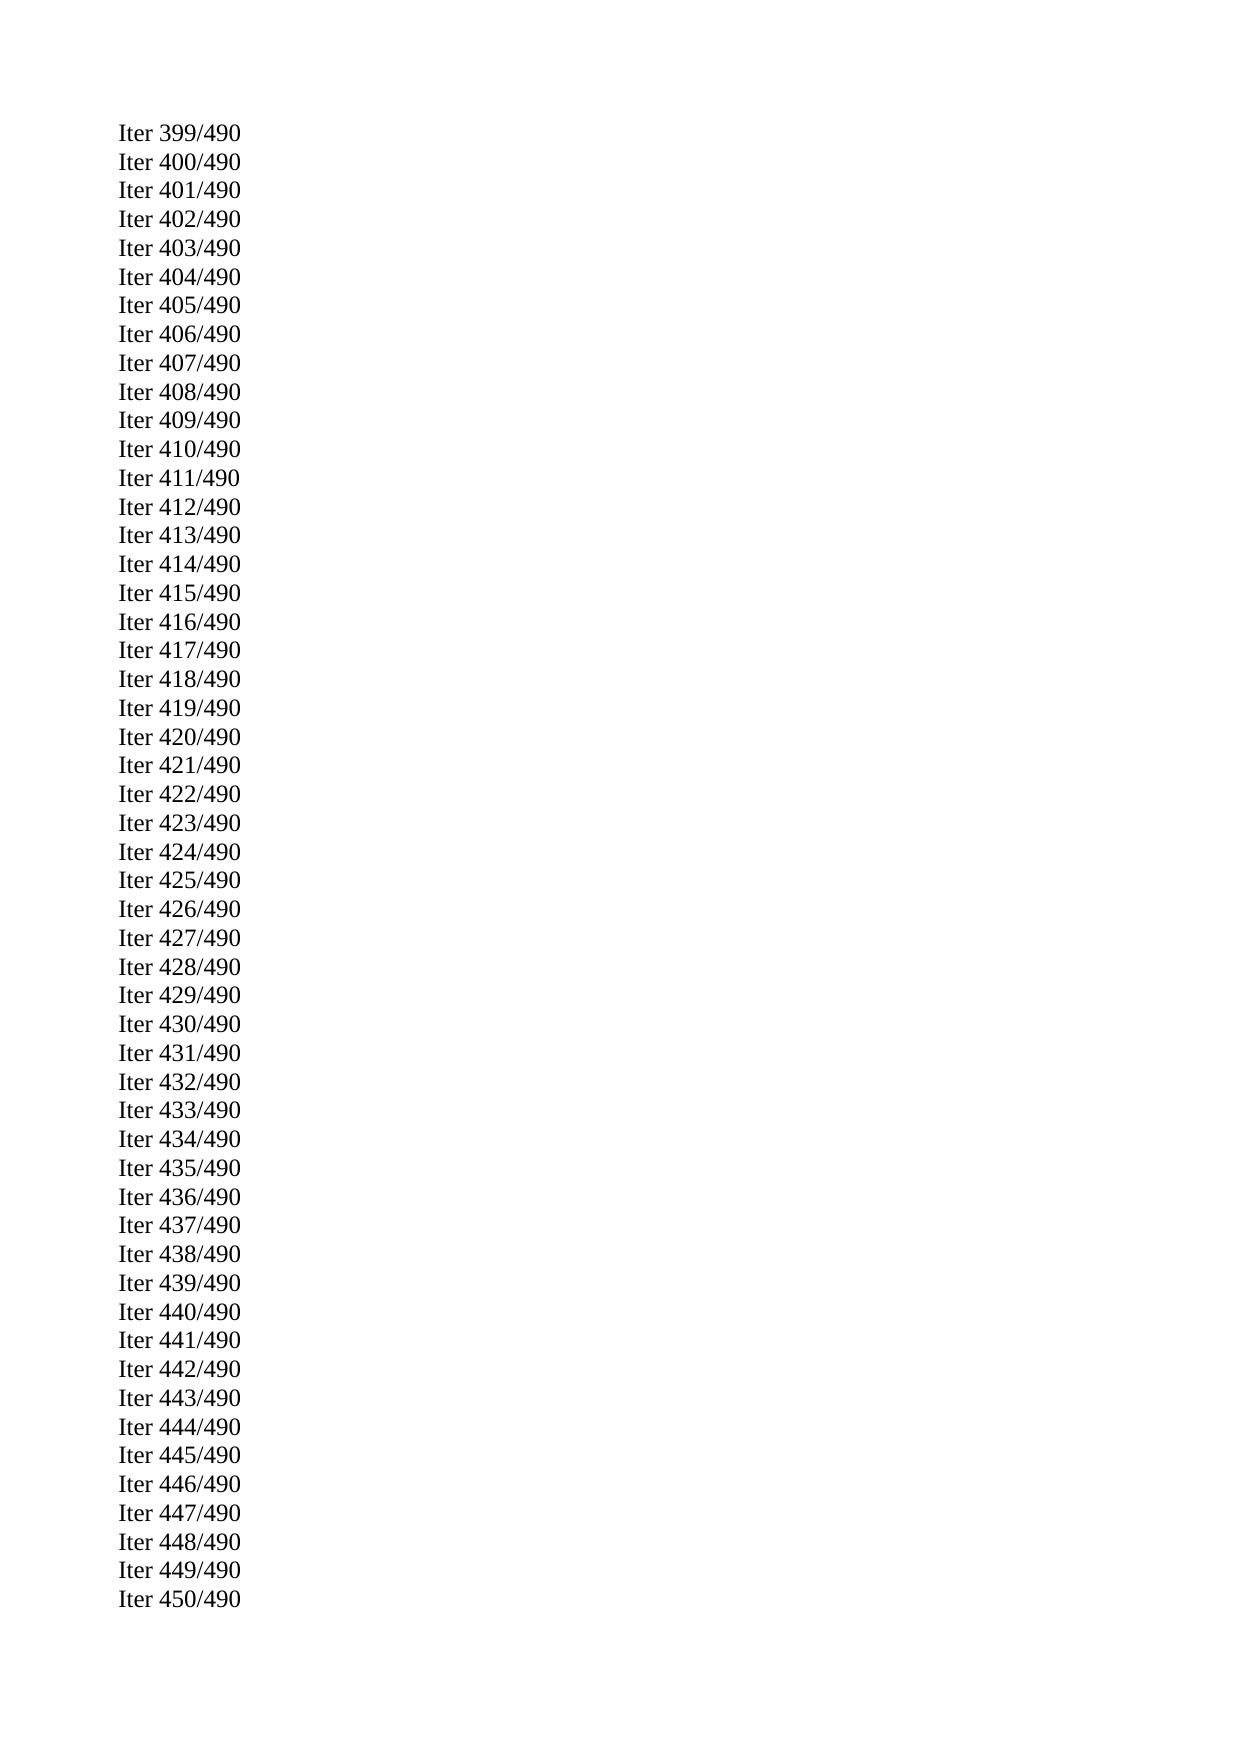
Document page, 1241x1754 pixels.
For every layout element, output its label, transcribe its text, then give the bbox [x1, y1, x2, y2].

text Iter 431/490 [118, 1038, 1122, 1067]
text Iter 438/490 [118, 1239, 1122, 1268]
text Iter 416/490 [118, 607, 1122, 636]
text Iter 417/490 [118, 636, 1122, 664]
text Iter 449/490 [118, 1556, 1122, 1584]
text Iter 406/490 [118, 319, 1122, 348]
text Iter 444/490 [118, 1412, 1122, 1441]
text Iter 432/490 [118, 1067, 1122, 1096]
text Iter 418/490 [118, 664, 1122, 693]
text Iter 421/490 [118, 751, 1122, 779]
text Iter 434/490 [118, 1124, 1122, 1153]
text Iter 410/490 [118, 434, 1122, 463]
text Iter 405/490 [118, 291, 1122, 319]
text Iter 420/490 [118, 722, 1122, 751]
text Iter 412/490 [118, 492, 1122, 521]
text Iter 435/490 [118, 1153, 1122, 1182]
text Iter 427/490 [118, 923, 1122, 952]
text Iter 443/490 [118, 1383, 1122, 1412]
text Iter 407/490 [118, 348, 1122, 377]
text Iter 428/490 [118, 952, 1122, 981]
text Iter 426/490 [118, 894, 1122, 923]
text Iter 445/490 [118, 1441, 1122, 1469]
text Iter 430/490 [118, 1009, 1122, 1038]
text Iter 440/490 [118, 1297, 1122, 1326]
text Iter 450/490 [118, 1584, 1122, 1613]
text Iter 409/490 [118, 406, 1122, 434]
text Iter 400/490 [118, 147, 1122, 176]
text Iter 408/490 [118, 377, 1122, 406]
text Iter 402/490 [118, 204, 1122, 233]
text Iter 399/490 [118, 118, 1122, 147]
text Iter 441/490 [118, 1326, 1122, 1354]
text Iter 424/490 [118, 837, 1122, 866]
text Iter 433/490 [118, 1096, 1122, 1124]
text Iter 446/490 [118, 1469, 1122, 1498]
text Iter 448/490 [118, 1527, 1122, 1556]
text Iter 401/490 [118, 176, 1122, 204]
text Iter 429/490 [118, 981, 1122, 1009]
text Iter 413/490 [118, 521, 1122, 549]
text Iter 442/490 [118, 1354, 1122, 1383]
text Iter 425/490 [118, 866, 1122, 894]
text Iter 411/490 [118, 463, 1122, 492]
text Iter 447/490 [118, 1498, 1122, 1527]
text Iter 436/490 [118, 1182, 1122, 1211]
text Iter 439/490 [118, 1268, 1122, 1297]
text Iter 419/490 [118, 693, 1122, 722]
text Iter 423/490 [118, 808, 1122, 837]
text Iter 415/490 [118, 578, 1122, 607]
text Iter 404/490 [118, 262, 1122, 291]
text Iter 422/490 [118, 779, 1122, 808]
text Iter 414/490 [118, 549, 1122, 578]
text Iter 437/490 [118, 1211, 1122, 1239]
text Iter 403/490 [118, 233, 1122, 262]
